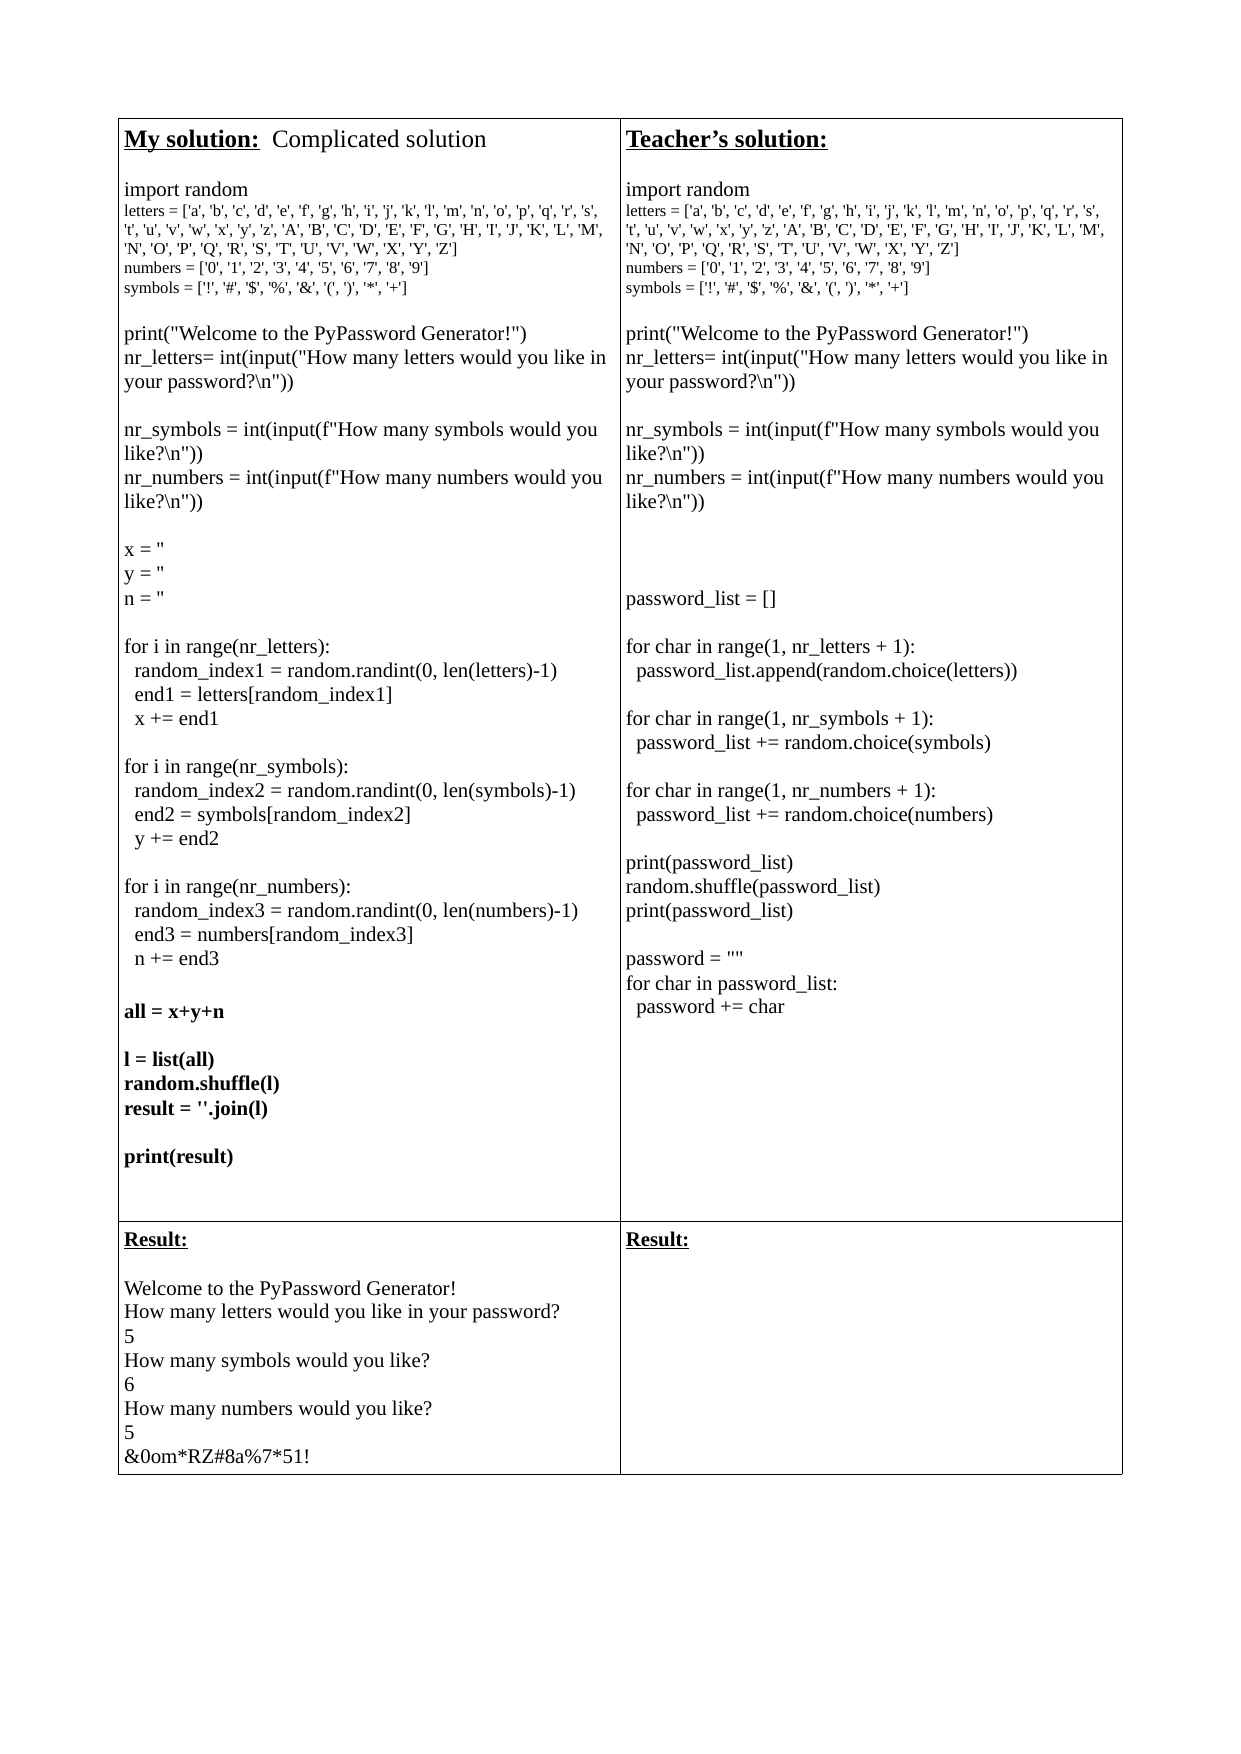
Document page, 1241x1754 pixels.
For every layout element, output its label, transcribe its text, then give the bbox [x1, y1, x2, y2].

table_header My solution: Complicated solution import random letters = ['a', 'b', 'c', 'd', 'e', 'f', 'g', 'h', 'i', 'j', 'k', 'l', 'm', 'n', 'o', 'p', 'q', 'r', 's', 't', 'u', 'v', 'w', 'x', 'y', 'z', 'A', 'B', 'C', 'D', 'E', 'F', 'G', 'H', 'I', 'J', 'K', 'L', 'M', 'N', 'O', 'P', 'Q', 'R', 'S', 'T', 'U', 'V', 'W', 'X', 'Y', 'Z'] numbers = ['0', '1', '2', '3', '4', '5', '6', '7', '8', '9'] symbols = ['!', '#', '$', '%', '&', '(', ')', '*', '+'] print("Welcome to the PyPassword Generator!") nr_letters= int(input("How many letters would you like in your password?\n")) nr_symbols = int(input(f"How many symbols would you like?\n")) nr_numbers = int(input(f"How many numbers would you like?\n")) x = '' y = '' n = '' for i in range(nr_letters): random_index1 = random.randint(0, len(letters)-1) end1 = letters[random_index1] x += end1 for i in range(nr_symbols): random_index2 = random.randint(0, len(symbols)-1) end2 = symbols[random_index2] y += end2 for i in range(nr_numbers): random_index3 = random.randint(0, len(numbers)-1) end3 = numbers[random_index3] n += end3 all = x+y+n l = list(all) random.shuffle(l) result = ''.join(l) print(result) [119, 119, 620, 1221]
table_header Teacher’s solution: import random letters = ['a', 'b', 'c', 'd', 'e', 'f', 'g', 'h', 'i', 'j', 'k', 'l', 'm', 'n', 'o', 'p', 'q', 'r', 's', 't', 'u', 'v', 'w', 'x', 'y', 'z', 'A', 'B', 'C', 'D', 'E', 'F', 'G', 'H', 'I', 'J', 'K', 'L', 'M', 'N', 'O', 'P', 'Q', 'R', 'S', 'T', 'U', 'V', 'W', 'X', 'Y', 'Z'] numbers = ['0', '1', '2', '3', '4', '5', '6', '7', '8', '9'] symbols = ['!', '#', '$', '%', '&', '(', ')', '*', '+'] print("Welcome to the PyPassword Generator!") nr_letters= int(input("How many letters would you like in your password?\n")) nr_symbols = int(input(f"How many symbols would you like?\n")) nr_numbers = int(input(f"How many numbers would you like?\n")) password_list = [] for char in range(1, nr_letters + 1): password_list.append(random.choice(letters)) for char in range(1, nr_symbols + 1): password_list += random.choice(symbols) for char in range(1, nr_numbers + 1): password_list += random.choice(numbers) print(password_list) random.shuffle(password_list) print(password_list) password = "" for char in password_list: password += char [621, 119, 1122, 1221]
table_cell Result: Welcome to the PyPassword Generator! How many letters would you like in your password? 5 How many symbols would you like? 6 How many numbers would you like? 5 &0om*RZ#8a%7*51! [119, 1222, 620, 1474]
table_cell Result: [621, 1222, 1122, 1474]
